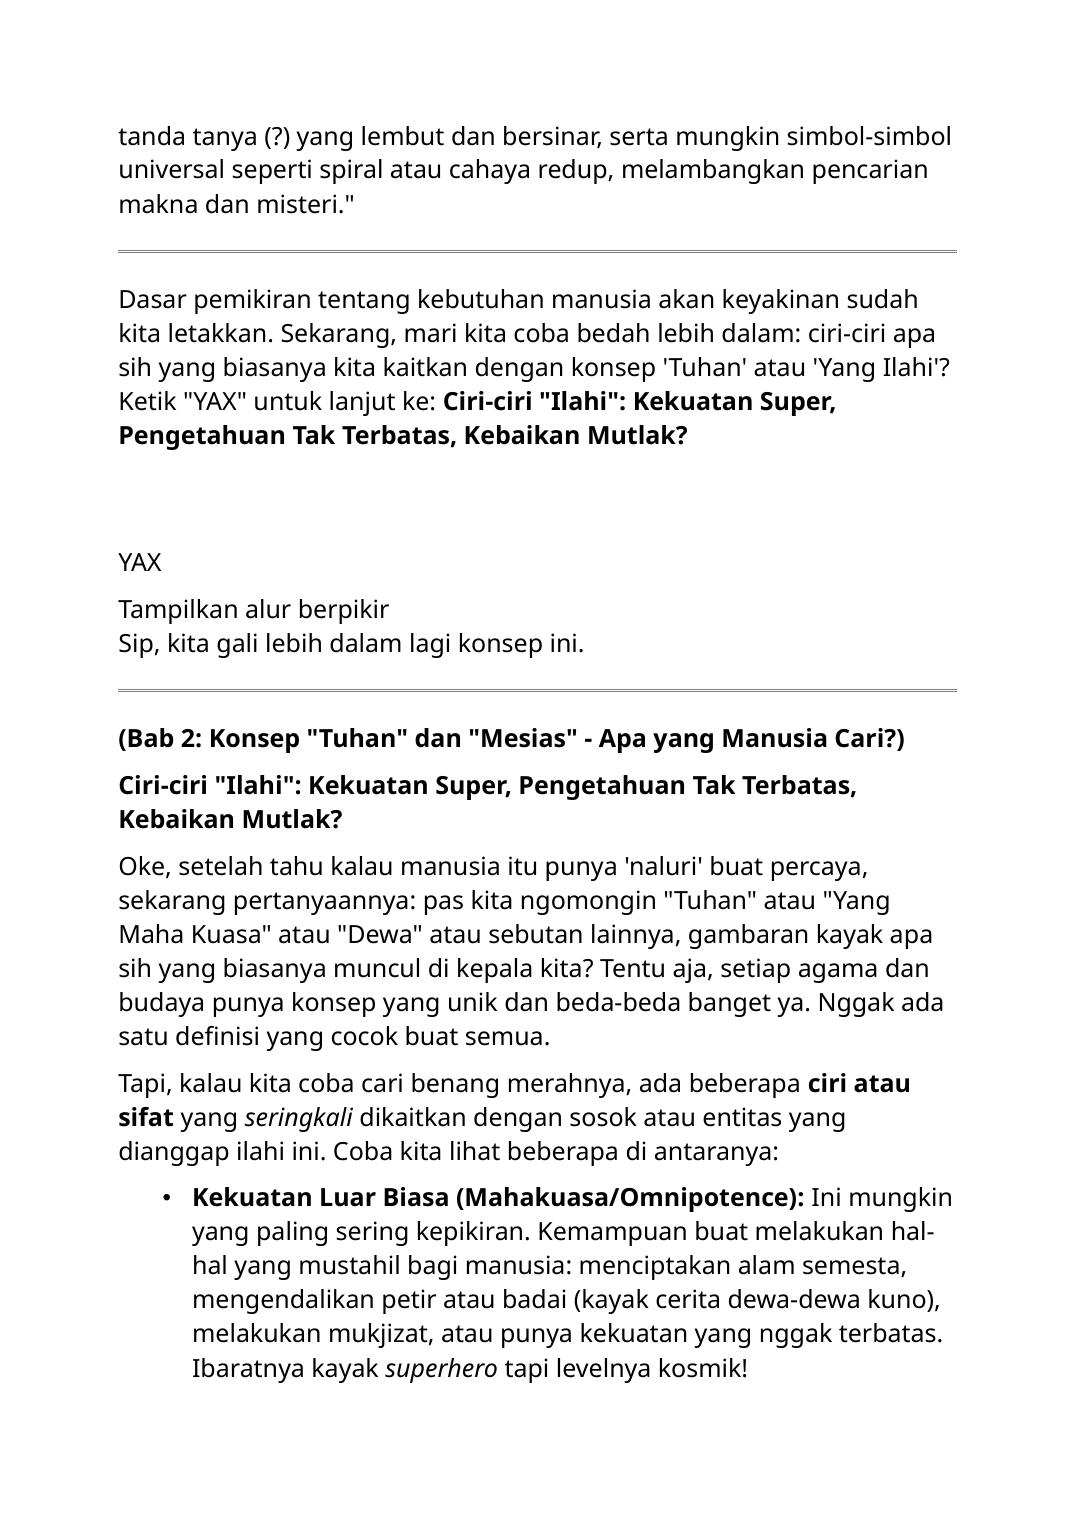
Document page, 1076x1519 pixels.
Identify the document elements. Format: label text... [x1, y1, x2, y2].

text Ciri-ciri "Ilahi": Kekuatan Super, Pengetahuan Tak Terbatas, Kebaikan Mutlak? [118, 768, 957, 836]
text Tapi, kalau kita coba cari benang merahnya, ada beberapa ciri atau sifat yang seringkali dikaitkan dengan sosok atau entitas yang dianggap ilahi ini. Coba kita lihat beberapa di antaranya: [118, 1065, 957, 1167]
list Kekuatan Luar Biasa (Mahakuasa/Omnipotence): Ini mungkin yang paling sering kepikiran. Kemampuan buat melakukan hal-hal yang mustahil bagi manusia: menciptakan alam semesta, mengendalikan petir atau badai (kayak cerita dewa-dewa kuno), melakukan mukjizat, atau punya kekuatan yang nggak terbatas. Ibaratnya kayak superhero tapi levelnya kosmik! [162, 1180, 957, 1384]
text Sip, kita gali lebih dalam lagi konsep ini. [118, 626, 957, 660]
text (Bab 2: Konsep "Tuhan" dan "Mesias" - Apa yang Manusia Cari?) [118, 721, 957, 755]
text tanda tanya (?) yang lembut dan bersinar, serta mungkin simbol-simbol universal seperti spiral atau cahaya redup, melambangkan pencarian makna dan misteri." [118, 118, 957, 220]
text Dasar pemikiran tentang kebutuhan manusia akan keyakinan sudah kita letakkan. Sekarang, mari kita coba bedah lebih dalam: ciri-ciri apa sih yang biasanya kita kaitkan dengan konsep 'Tuhan' atau 'Yang Ilahi'? Ketik "YAX" untuk lanjut ke: Ciri-ciri "Ilahi": Kekuatan Super, Pengetahuan Tak Terbatas, Kebaikan Mutlak? [118, 282, 957, 452]
text Tampilkan alur berpikir [118, 592, 957, 626]
text Oke, setelah tahu kalau manusia itu punya 'naluri' buat percaya, sekarang pertanyaannya: pas kita ngomongin "Tuhan" atau "Yang Maha Kuasa" atau "Dewa" atau sebutan lainnya, gambaran kayak apa sih yang biasanya muncul di kepala kita? Tentu aja, setiap agama dan budaya punya konsep yang unik dan beda-beda banget ya. Nggak ada satu definisi yang cocok buat semua. [118, 848, 957, 1053]
text YAX [118, 545, 957, 579]
